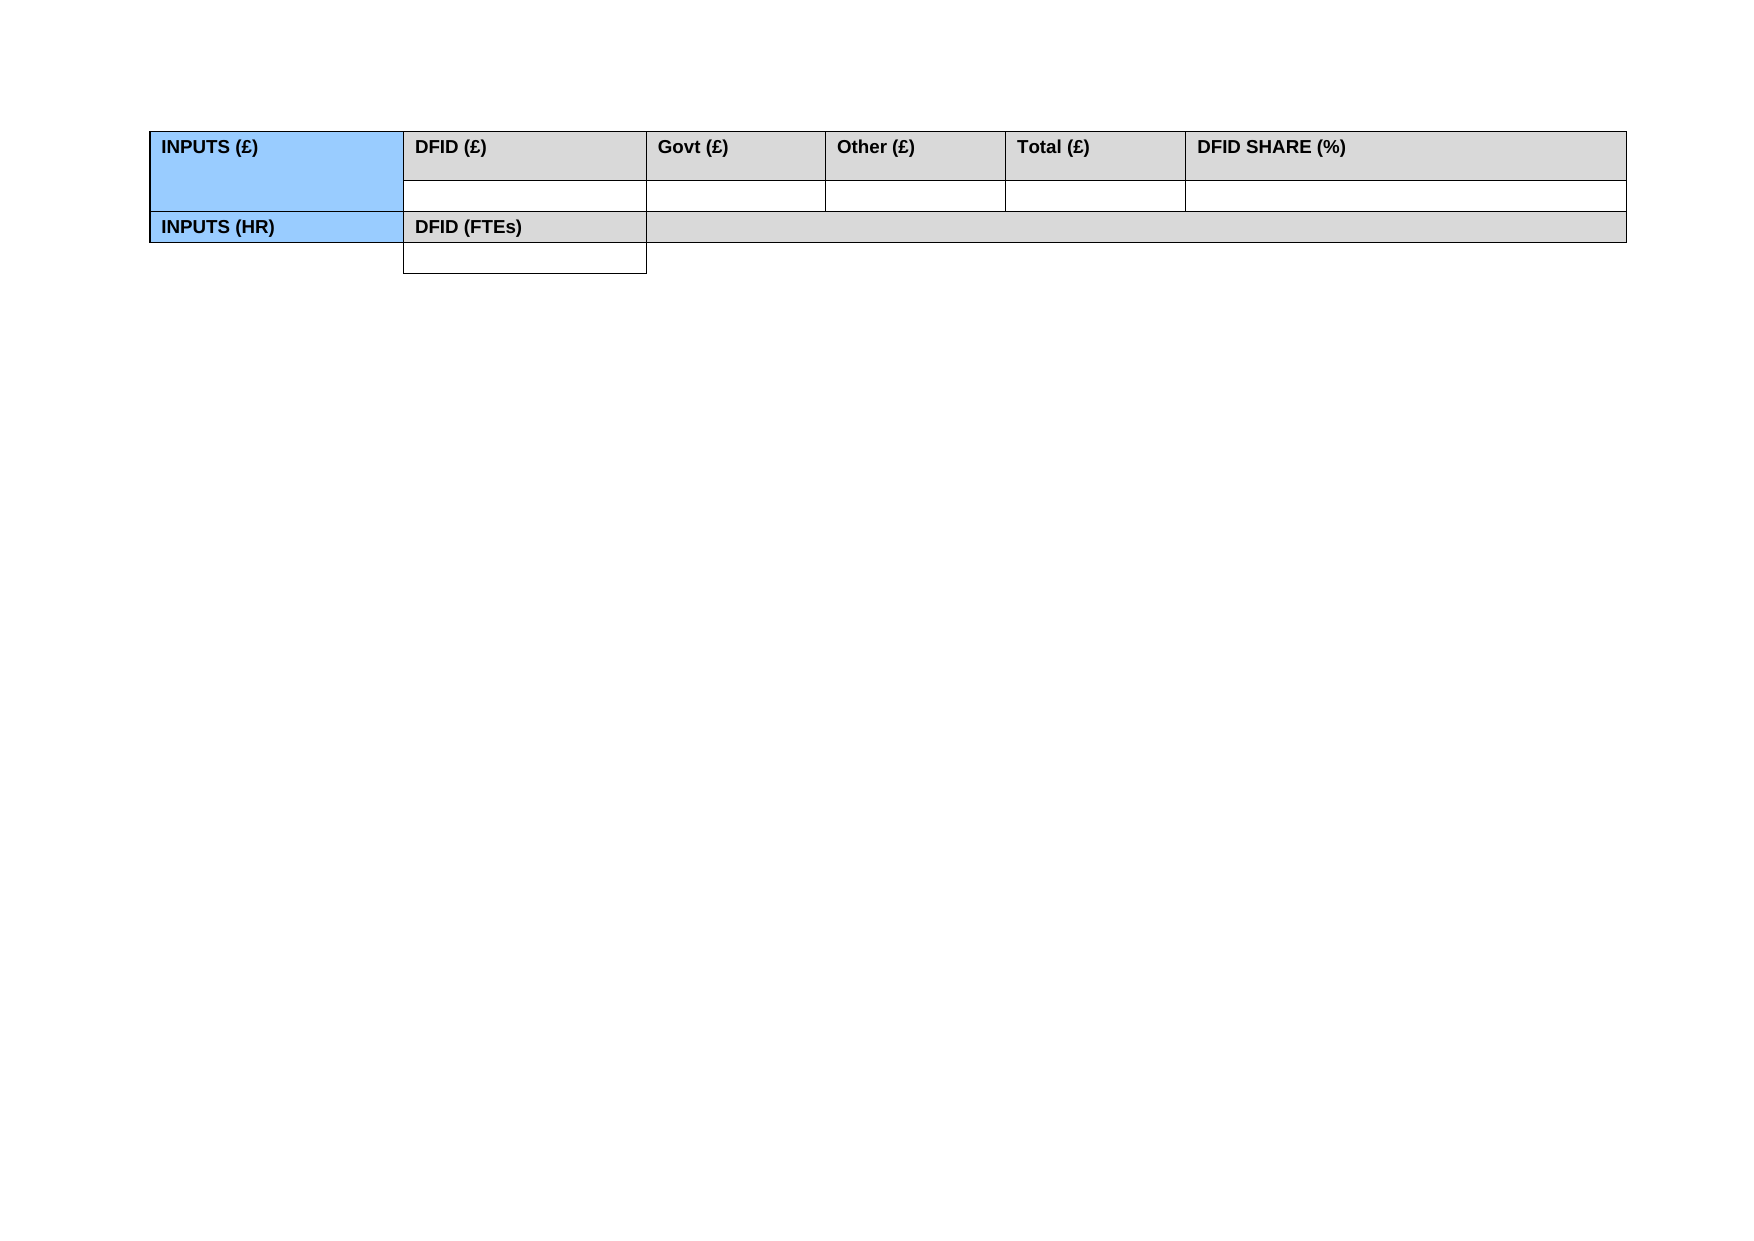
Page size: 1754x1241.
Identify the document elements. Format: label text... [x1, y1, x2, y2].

table_cell DFID SHARE (%) [1186, 132, 1626, 180]
table_cell INPUTS (HR) [151, 212, 403, 242]
table_cell [404, 243, 646, 273]
table_cell DFID (£) [404, 132, 646, 180]
table_cell Govt (£) [647, 132, 825, 180]
table_cell [1006, 181, 1185, 211]
table_cell [404, 181, 646, 211]
table_cell Other (£) [826, 132, 1005, 180]
table_cell [826, 181, 1005, 211]
table_cell [647, 181, 825, 211]
table_cell DFID (FTEs) [404, 212, 646, 242]
table_cell [1186, 181, 1626, 211]
table_cell INPUTS (£) [151, 132, 403, 211]
table_cell [647, 212, 1626, 242]
table_cell Total (£) [1006, 132, 1185, 180]
